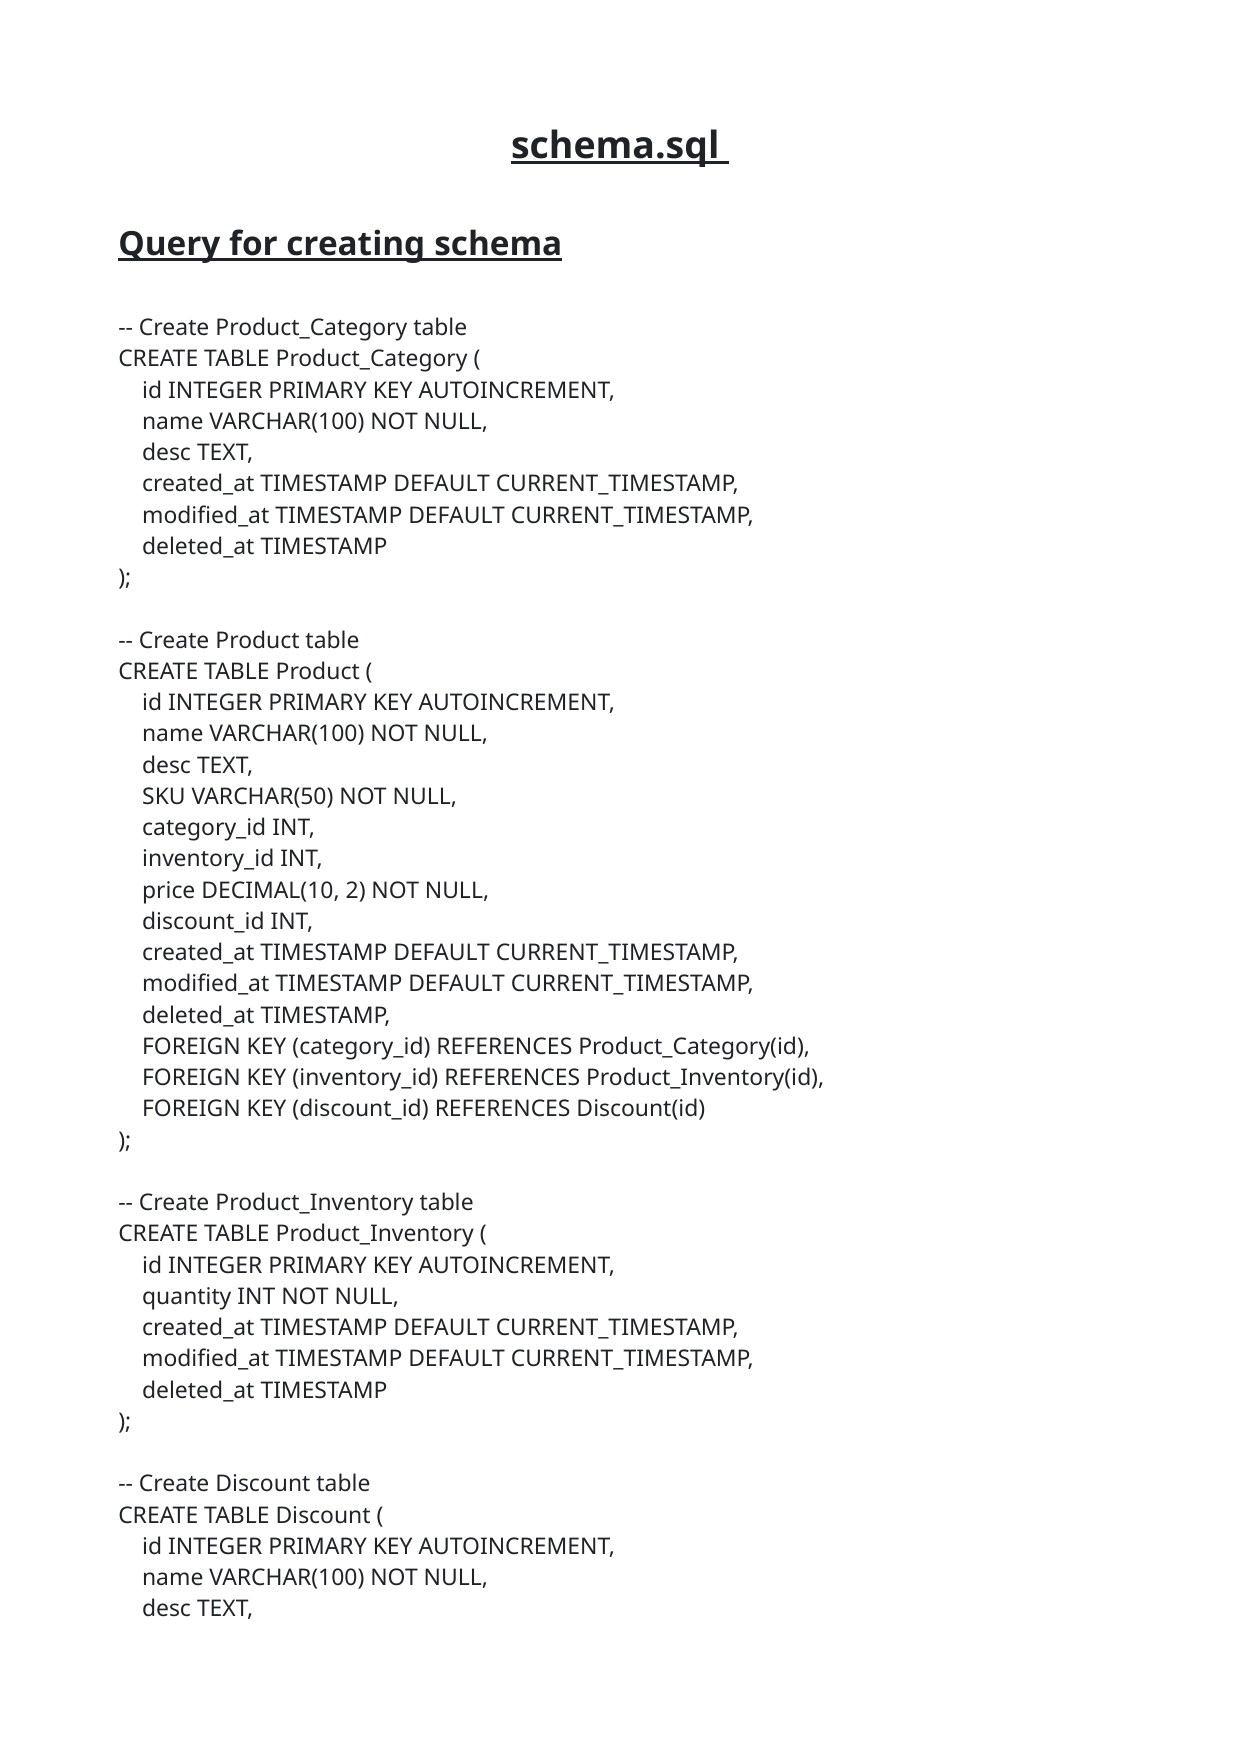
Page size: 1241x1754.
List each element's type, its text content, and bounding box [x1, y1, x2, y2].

text discount_id INT, [118, 905, 1122, 936]
text CREATE TABLE Product_Category ( [118, 342, 1122, 373]
text ); [118, 1123, 1122, 1155]
text created_at TIMESTAMP DEFAULT CURRENT_TIMESTAMP, [118, 936, 1122, 967]
text modified_at TIMESTAMP DEFAULT CURRENT_TIMESTAMP, [118, 967, 1122, 998]
text category_id INT, [118, 811, 1122, 842]
text desc TEXT, [118, 436, 1122, 467]
text desc TEXT, [118, 748, 1122, 780]
text FOREIGN KEY (inventory_id) REFERENCES Product_Inventory(id), [118, 1061, 1122, 1092]
text -- Create Product_Category table [118, 311, 1122, 342]
text quantity INT NOT NULL, [118, 1280, 1122, 1311]
text FOREIGN KEY (discount_id) REFERENCES Discount(id) [118, 1092, 1122, 1123]
text Query for creating schema [118, 220, 1122, 266]
text CREATE TABLE Product ( [118, 655, 1122, 686]
text name VARCHAR(100) NOT NULL, [118, 1561, 1122, 1592]
text CREATE TABLE Product_Inventory ( [118, 1217, 1122, 1248]
text id INTEGER PRIMARY KEY AUTOINCREMENT, [118, 686, 1122, 717]
text modified_at TIMESTAMP DEFAULT CURRENT_TIMESTAMP, [118, 498, 1122, 530]
text id INTEGER PRIMARY KEY AUTOINCREMENT, [118, 373, 1122, 405]
text modified_at TIMESTAMP DEFAULT CURRENT_TIMESTAMP, [118, 1342, 1122, 1373]
text -- Create Discount table [118, 1467, 1122, 1498]
text deleted_at TIMESTAMP [118, 530, 1122, 561]
text name VARCHAR(100) NOT NULL, [118, 405, 1122, 436]
text created_at TIMESTAMP DEFAULT CURRENT_TIMESTAMP, [118, 1311, 1122, 1342]
text id INTEGER PRIMARY KEY AUTOINCREMENT, [118, 1248, 1122, 1280]
text -- Create Product table [118, 623, 1122, 655]
text ); [118, 561, 1122, 592]
text SKU VARCHAR(50) NOT NULL, [118, 780, 1122, 811]
text deleted_at TIMESTAMP, [118, 998, 1122, 1030]
text FOREIGN KEY (category_id) REFERENCES Product_Category(id), [118, 1030, 1122, 1061]
text schema.sql [118, 118, 1122, 169]
text CREATE TABLE Discount ( [118, 1498, 1122, 1530]
text ); [118, 1405, 1122, 1436]
text inventory_id INT, [118, 842, 1122, 873]
text created_at TIMESTAMP DEFAULT CURRENT_TIMESTAMP, [118, 467, 1122, 498]
text -- Create Product_Inventory table [118, 1186, 1122, 1217]
text deleted_at TIMESTAMP [118, 1373, 1122, 1405]
text price DECIMAL(10, 2) NOT NULL, [118, 873, 1122, 905]
text id INTEGER PRIMARY KEY AUTOINCREMENT, [118, 1530, 1122, 1561]
text name VARCHAR(100) NOT NULL, [118, 717, 1122, 748]
text desc TEXT, [118, 1592, 1122, 1623]
